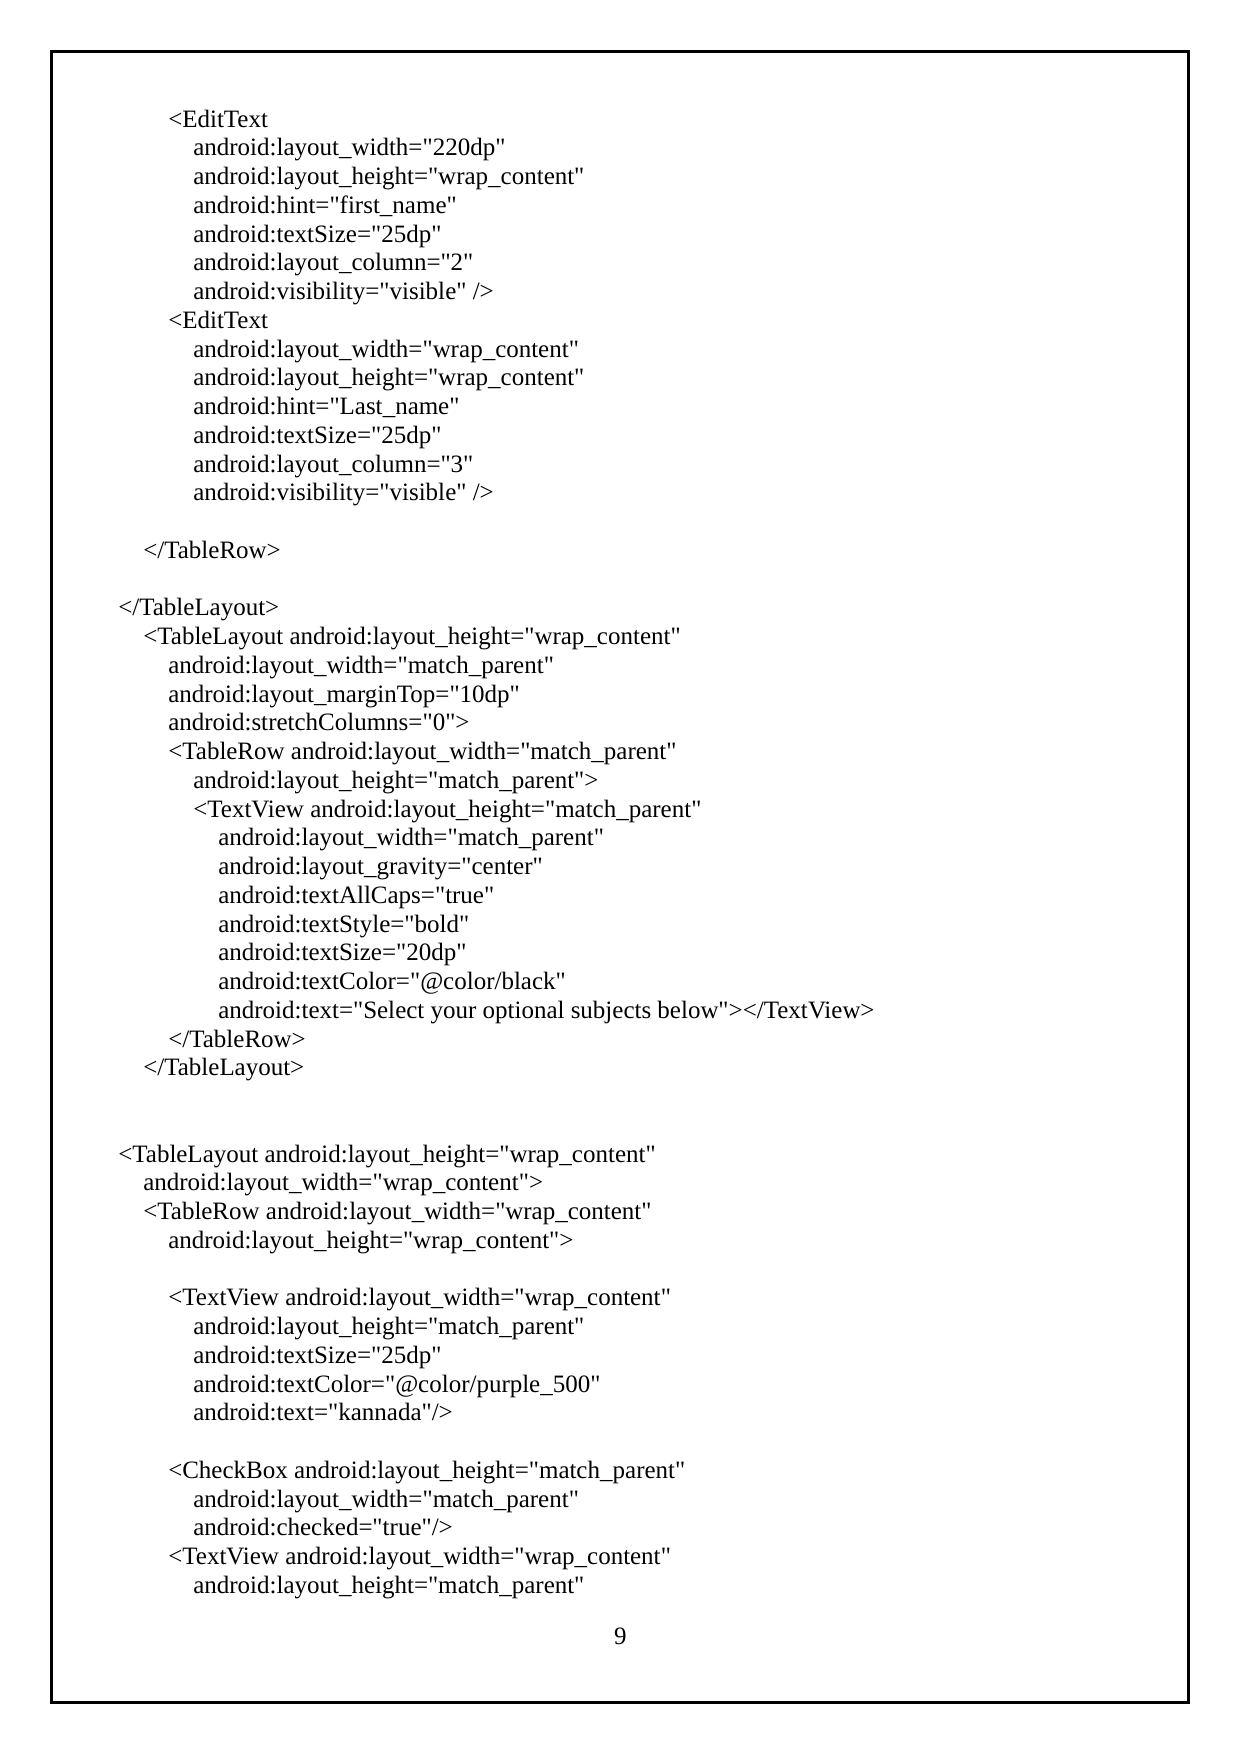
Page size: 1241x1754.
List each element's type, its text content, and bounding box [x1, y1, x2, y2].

text android:layout_height="match_parent"> [118, 765, 1122, 794]
text android:layout_marginTop="10dp" [118, 679, 1122, 707]
text <EditText [118, 104, 1122, 132]
text <TextView android:layout_width="wrap_content" [118, 1282, 1122, 1311]
text android:textSize="20dp" [118, 937, 1122, 966]
text android:textColor="@color/purple_500" [118, 1369, 1122, 1397]
text android:layout_width="match_parent" [118, 822, 1122, 851]
text </TableLayout> [118, 592, 1122, 621]
text android:layout_width="match_parent" [118, 650, 1122, 679]
text android:textStyle="bold" [118, 909, 1122, 937]
text android:hint="first_name" [118, 190, 1122, 219]
text android:visibility="visible" /> [118, 276, 1122, 305]
text android:layout_column="3" [118, 449, 1122, 477]
text <EditText [118, 305, 1122, 334]
text android:layout_height="match_parent" [118, 1570, 1122, 1599]
text </TableRow> [118, 535, 1122, 564]
text android:layout_width="wrap_content" [118, 334, 1122, 362]
text android:layout_width="match_parent" [118, 1484, 1122, 1512]
text android:checked="true"/> [118, 1512, 1122, 1541]
text android:layout_height="wrap_content"> [118, 1225, 1122, 1254]
text <TableLayout android:layout_height="wrap_content" [118, 621, 1122, 650]
text android:stretchColumns="0"> [118, 707, 1122, 736]
text android:textSize="25dp" [118, 420, 1122, 449]
text <TableRow android:layout_width="match_parent" [118, 736, 1122, 765]
text <TextView android:layout_width="wrap_content" [118, 1541, 1122, 1570]
text <TextView android:layout_height="match_parent" [118, 794, 1122, 822]
text android:text="kannada"/> [118, 1397, 1122, 1426]
text android:visibility="visible" /> [118, 477, 1122, 506]
text android:layout_column="2" [118, 247, 1122, 276]
text android:layout_width="wrap_content"> [118, 1167, 1122, 1196]
text android:textSize="25dp" [118, 1340, 1122, 1369]
text <TableLayout android:layout_height="wrap_content" [118, 1139, 1122, 1167]
text android:hint="Last_name" [118, 391, 1122, 420]
text android:layout_height="match_parent" [118, 1311, 1122, 1340]
text <TableRow android:layout_width="wrap_content" [118, 1196, 1122, 1225]
text android:text="Select your optional subjects below"></TextView> [118, 995, 1122, 1024]
text android:layout_height="wrap_content" [118, 161, 1122, 190]
text <CheckBox android:layout_height="match_parent" [118, 1455, 1122, 1484]
text android:layout_height="wrap_content" [118, 362, 1122, 391]
text </TableLayout> [118, 1052, 1122, 1081]
text android:textSize="25dp" [118, 219, 1122, 247]
text android:textAllCaps="true" [118, 880, 1122, 909]
text android:layout_gravity="center" [118, 851, 1122, 880]
text android:layout_width="220dp" [118, 132, 1122, 161]
text </TableRow> [118, 1024, 1122, 1052]
text android:textColor="@color/black" [118, 966, 1122, 995]
